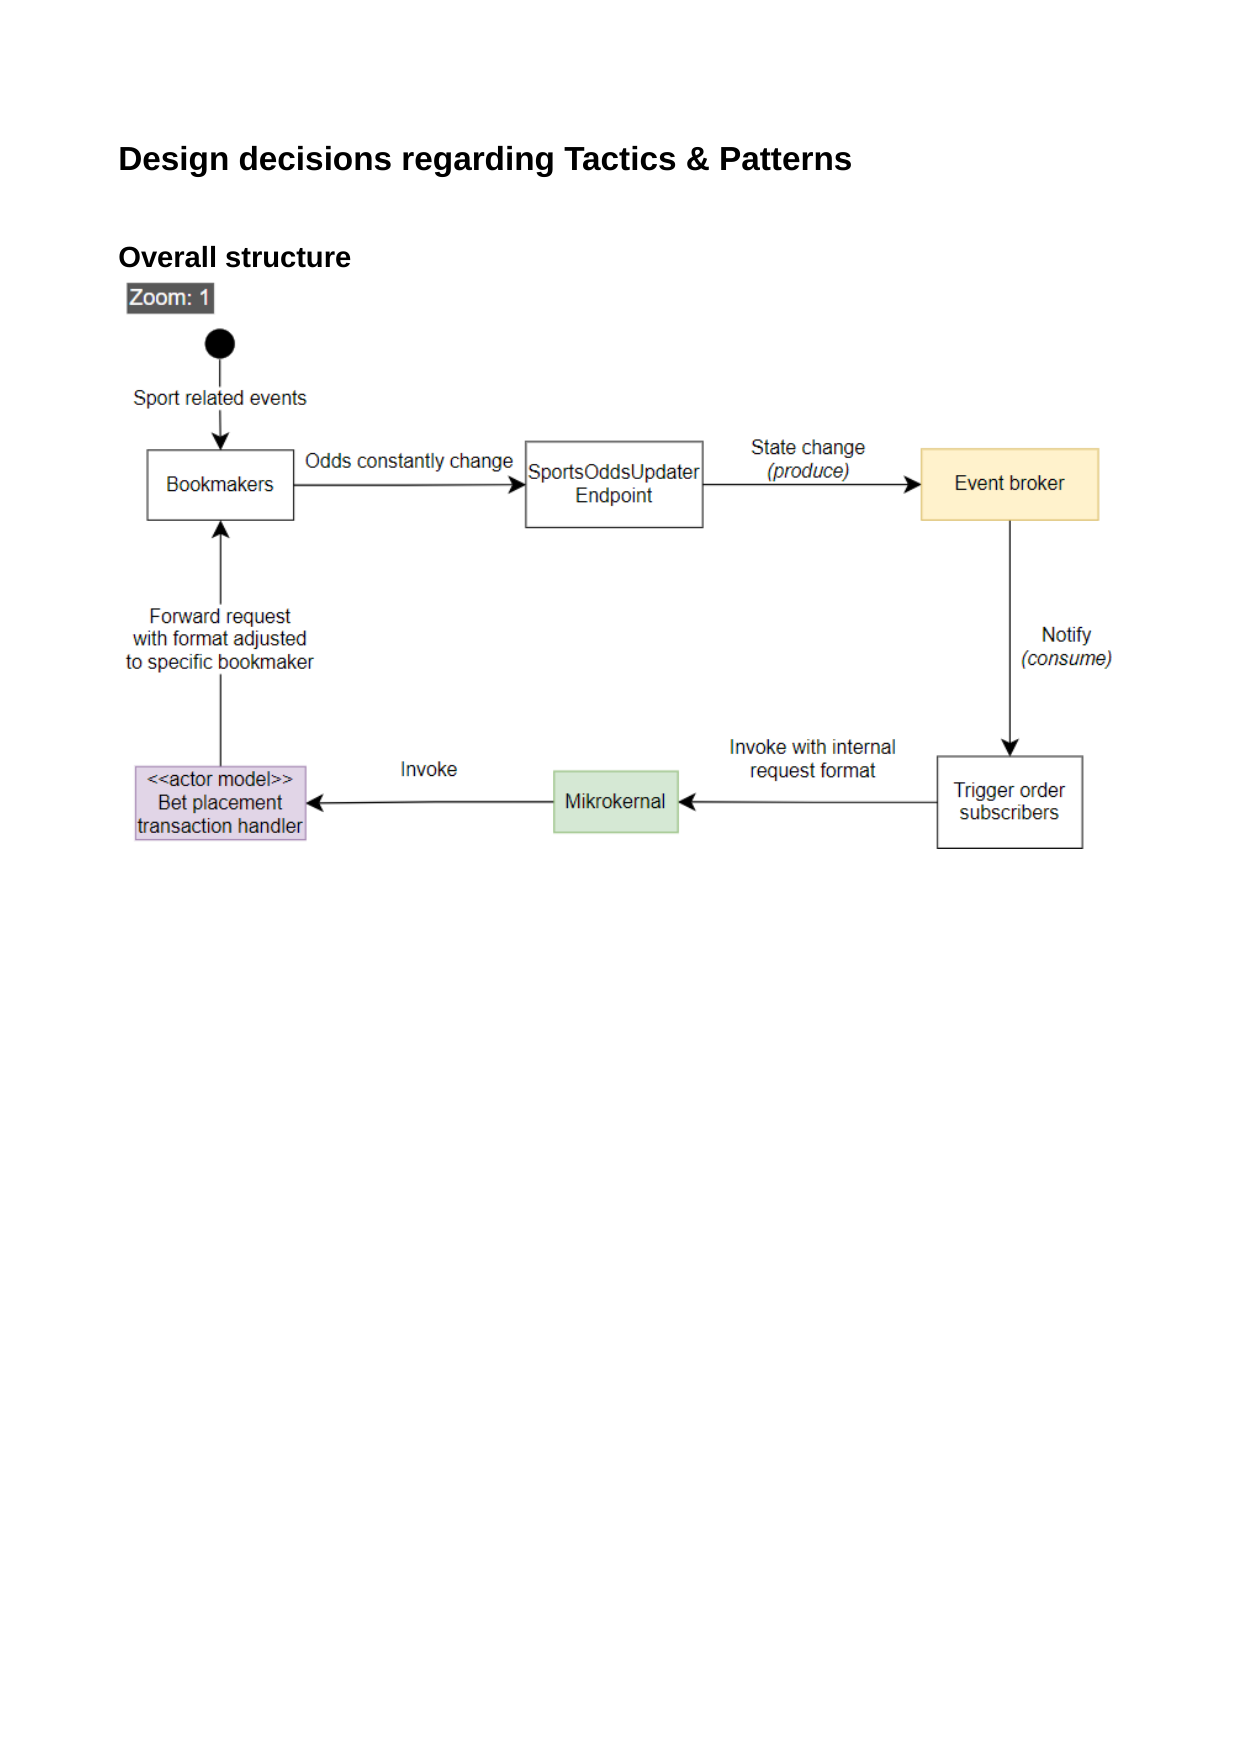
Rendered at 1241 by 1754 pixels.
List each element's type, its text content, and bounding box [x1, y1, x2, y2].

subtitle Overall structure [118, 239, 1122, 273]
subtitle Design decisions regarding Tactics & Patterns [118, 139, 1122, 177]
picture [118, 273, 1123, 849]
